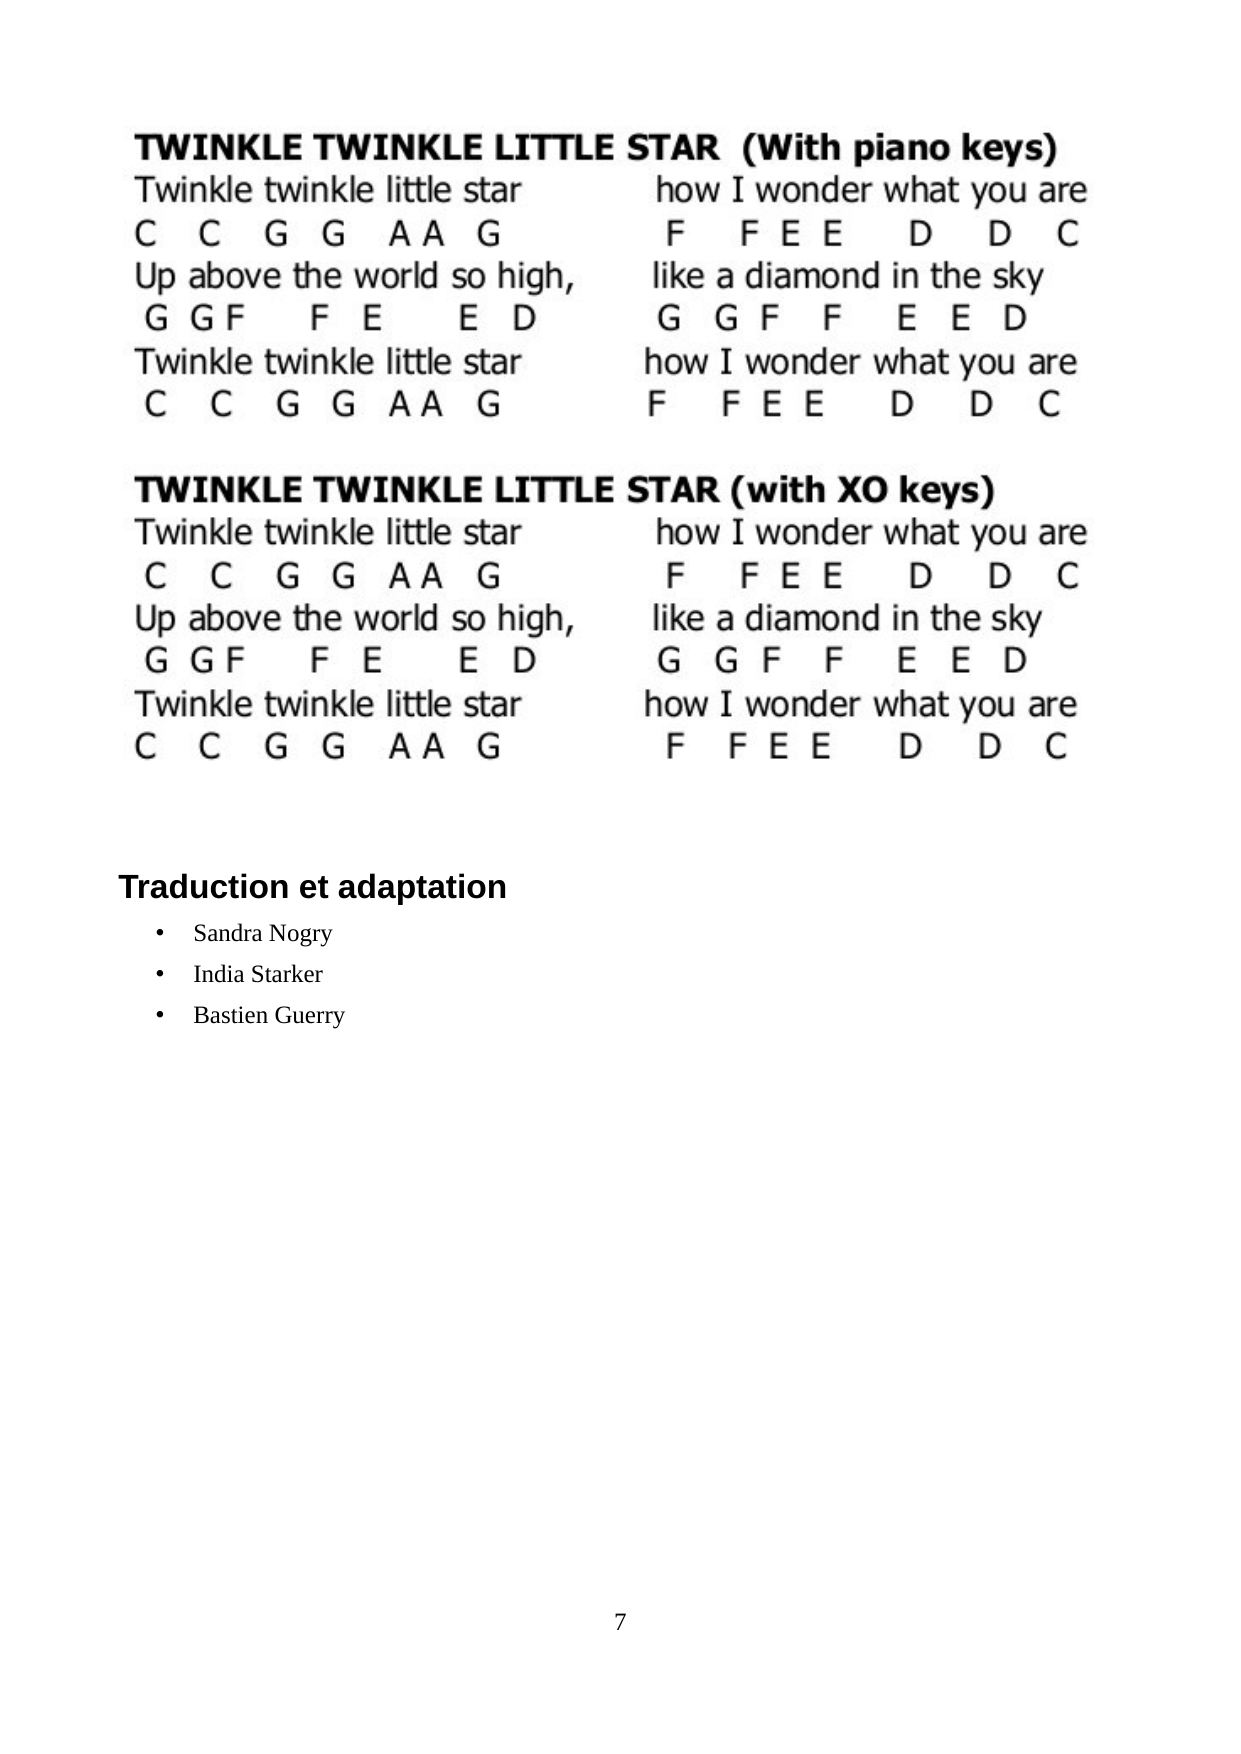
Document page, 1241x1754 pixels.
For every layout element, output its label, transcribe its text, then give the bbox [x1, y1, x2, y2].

list Sandra Nogry [156, 918, 1122, 946]
subtitle Traduction et adaptation [118, 866, 1122, 905]
list India Starker [156, 959, 1122, 988]
list Bastien Guerry [156, 1000, 1122, 1029]
